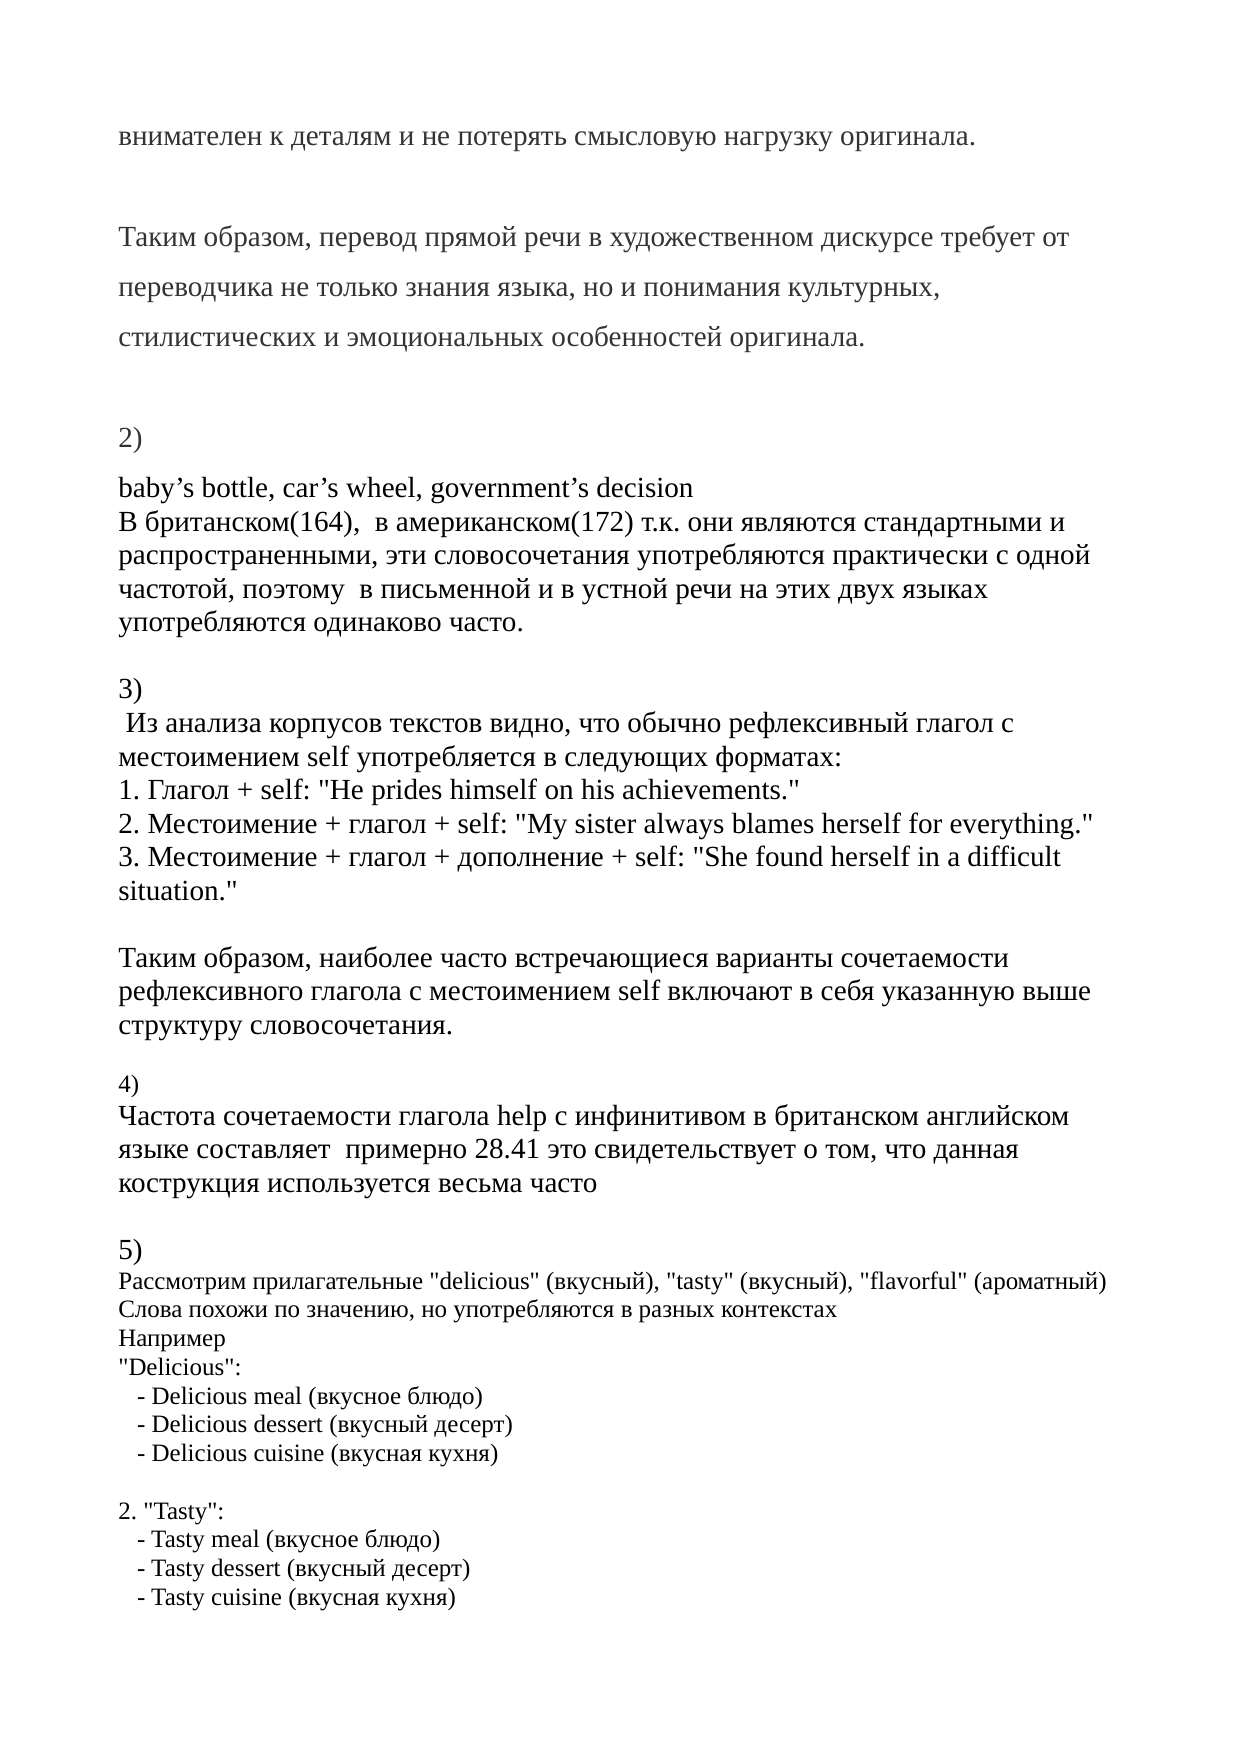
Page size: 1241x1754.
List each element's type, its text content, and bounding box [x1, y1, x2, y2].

text Таким образом, наиболее часто встречающиеся варианты сочетаемости рефлексивного глагола с местоимением self включают в себя указанную выше структуру словосочетания. [118, 940, 1122, 1041]
text - Tasty cuisine (вкусная кухня) [118, 1582, 1122, 1611]
text Рассмотрим прилагательные "delicious" (вкусный), "tasty" (вкусный), "flavorful" (ароматный) [118, 1266, 1122, 1294]
text 2. Местоимение + глагол + self: "My sister always blames herself for everything." [118, 806, 1122, 839]
text - Delicious cuisine (вкусная кухня) [118, 1438, 1122, 1467]
text - Delicious meal (вкусное блюдо) [118, 1381, 1122, 1409]
text Например "Delicious": [118, 1323, 1122, 1381]
text baby’s bottle, car’s wheel, government’s decision В британском(164), в американском(172) т.к. они являются стандартными и распространенными, эти словосочетания употребляются практически с одной частотой, поэтому в письменной и в устной речи на этих двух языках употребляются одинаково часто. [118, 470, 1122, 638]
text Слова похожи по значению, но употребляются в разных контекстах [118, 1294, 1122, 1323]
text Таким образом, перевод прямой речи в художественном дискурсе требует от переводчика не только знания языка, но и понимания культурных, стилистических и эмоциональных особенностей оригинала. [118, 219, 1122, 353]
text - Tasty meal (вкусное блюдо) [118, 1524, 1122, 1553]
text - Delicious dessert (вкусный десерт) [118, 1409, 1122, 1438]
text 2) [118, 420, 1122, 453]
text 5) [118, 1232, 1122, 1266]
text 4) [118, 1069, 1122, 1098]
text - Tasty dessert (вкусный десерт) [118, 1553, 1122, 1582]
text 3. Местоимение + глагол + дополнение + self: "She found herself in a difficult situation." [118, 839, 1122, 906]
text Из анализа корпусов текстов видно, что обычно рефлексивный глагол с местоимением self употребляется в следующих форматах: [118, 705, 1122, 772]
text 3) [118, 672, 1122, 705]
text 1. Глагол + self: "He prides himself on his achievements." [118, 772, 1122, 806]
text 2. "Tasty": [118, 1496, 1122, 1524]
text Частота сочетаемости глагола help с инфинитивом в британском английском языке составляет примерно 28.41 это свидетельствует о том, что данная кострукция используется весьма часто [118, 1098, 1122, 1199]
text внимателен к деталям и не потерять смысловую нагрузку оригинала. [118, 118, 1122, 152]
